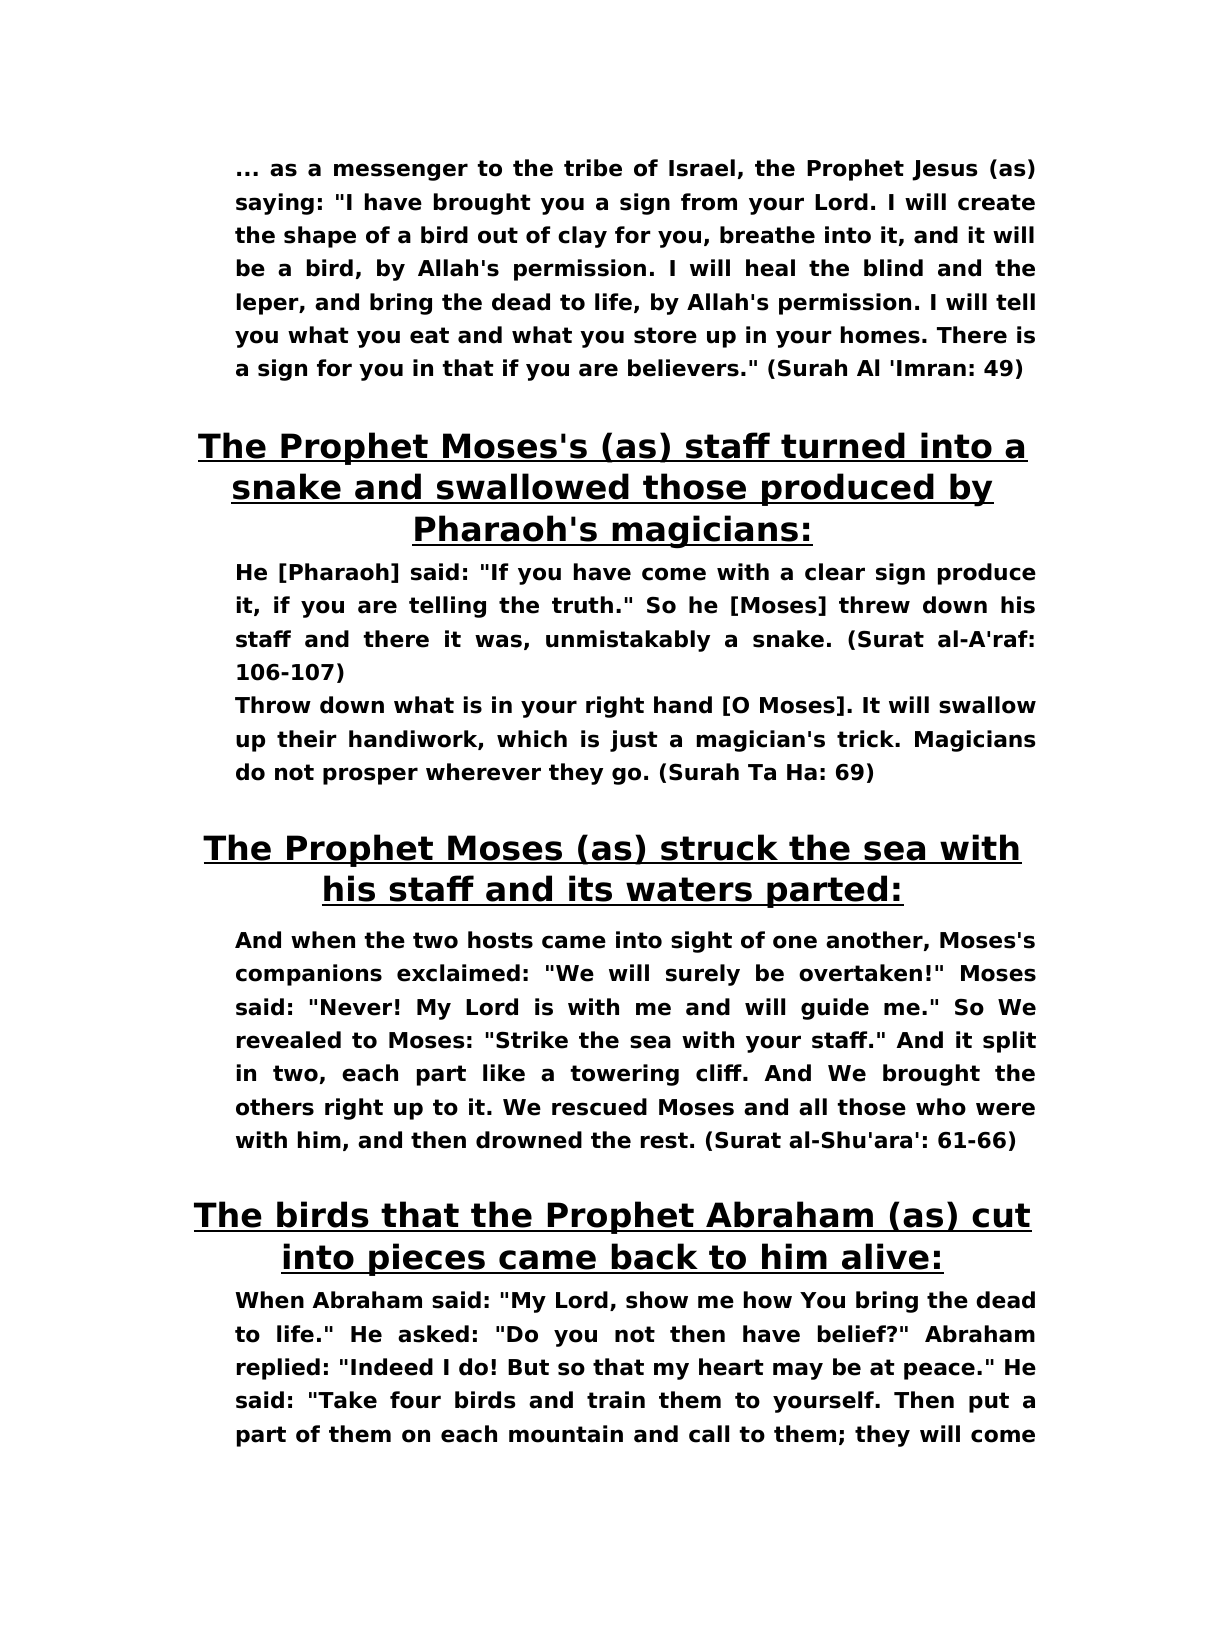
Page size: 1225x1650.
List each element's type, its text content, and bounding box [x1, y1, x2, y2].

text The Prophet Moses (as) struck the sea with his staff and its waters parted: [187, 827, 1037, 910]
text And when the two hosts came into sight of one another, Moses's companions exclaimed: "We will surely be overtaken!" Moses said: "Never! My Lord is with me and will guide me." So We revealed to Moses: "Strike the sea with your staff." And it split in two, each part like a towering cliff. And We brought the others right up to it. We rescued Moses and all those who were with him, and then drowned the rest. (Surat al-Shu'ara': 61-66) [235, 922, 1037, 1155]
text ... as a messenger to the tribe of Israel, the Prophet Jesus (as) saying: "I have brought you a sign from your Lord. I will create the shape of a bird out of clay for you, breathe into it, and it will be a bird, by Allah's permission. I will heal the blind and the leper, and bring the dead to life, by Allah's permission. I will tell you what you eat and what you store up in your homes. There is a sign for you in that if you are believers." (Surah Al 'Imran: 49) [235, 150, 1037, 383]
text Throw down what is in your right hand [O Moses]. It will swallow up their handiwork, which is just a magician's trick. Magicians do not prosper wherever they go. (Surah Ta Ha: 69) [235, 687, 1037, 787]
text The Prophet Moses's (as) staff turned into a snake and swallowed those produced by Pharaoh's magicians: [187, 425, 1037, 550]
text When Abraham said: "My Lord, show me how You bring the dead to life." He asked: "Do you not then have belief?" Abraham replied: "Indeed I do! But so that my heart may be at peace." He said: "Take four birds and train them to yourself. Then put a part of them on each mountain and call to them; they will come [235, 1282, 1037, 1449]
text The birds that the Prophet Abraham (as) cut into pieces came back to him alive: [187, 1194, 1037, 1278]
text He [Pharaoh] said: "If you have come with a clear sign produce it, if you are telling the truth." So he [Moses] threw down his staff and there it was, unmistakably a snake. (Surat al-A'raf: 106-107) [235, 554, 1037, 687]
